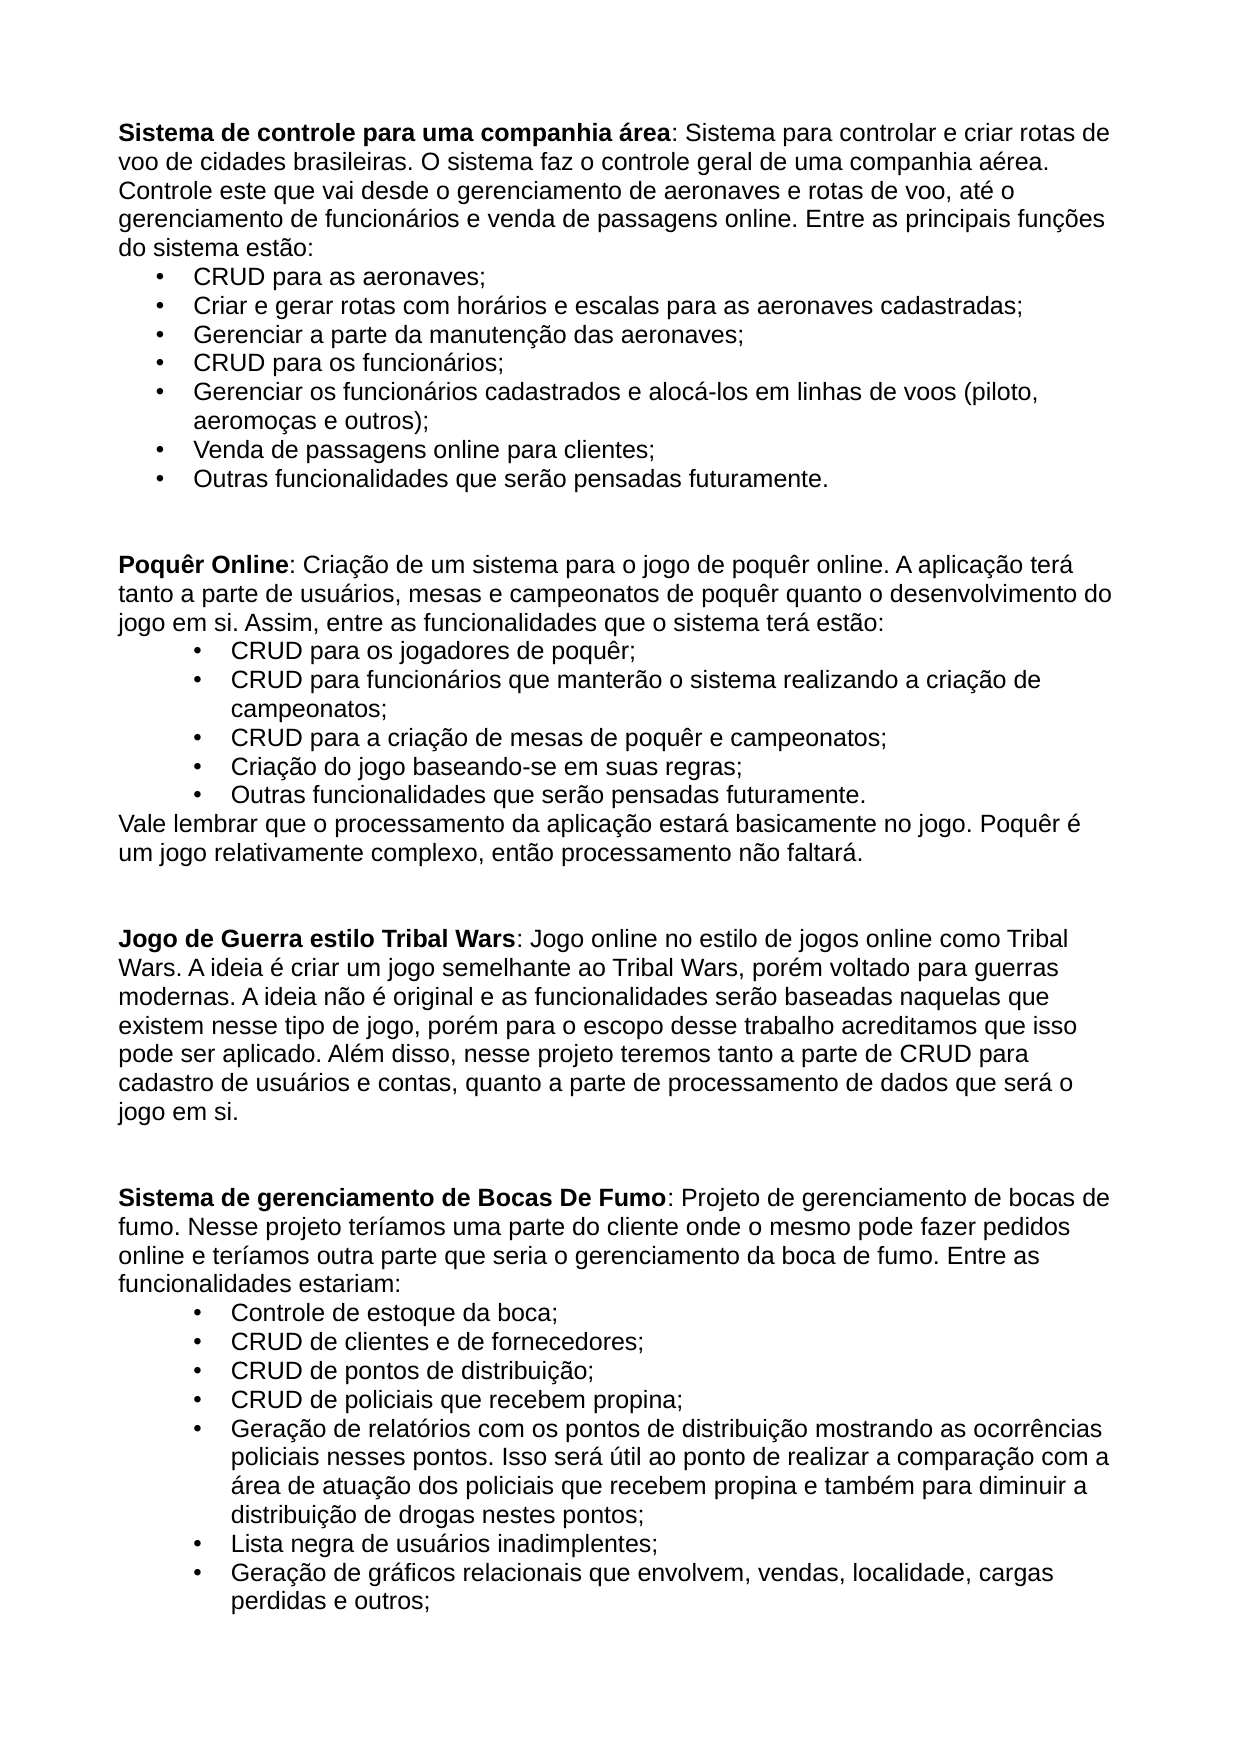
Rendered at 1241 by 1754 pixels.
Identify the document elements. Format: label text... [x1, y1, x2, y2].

list CRUD para as aeronaves; [156, 262, 1122, 291]
list CRUD para os funcionários; [156, 348, 1122, 377]
text Poquêr Online: Criação de um sistema para o jogo de poquêr online. A aplicação terá tanto a parte de usuários, mesas e campeonatos de poquêr quanto o desenvolvimento do jogo em si. Assim, entre as funcionalidades que o sistema terá estão: [118, 550, 1122, 636]
list CRUD para funcionários que manterão o sistema realizando a criação de campeonatos; [193, 665, 1122, 723]
list CRUD para os jogadores de poquêr; [193, 636, 1122, 665]
list Criar e gerar rotas com horários e escalas para as aeronaves cadastradas; [156, 291, 1122, 319]
list Venda de passagens online para clientes; [156, 435, 1122, 464]
list Outras funcionalidades que serão pensadas futuramente. [156, 464, 1122, 493]
list Criação do jogo baseando-se em suas regras; [193, 752, 1122, 781]
text Jogo de Guerra estilo Tribal Wars: Jogo online no estilo de jogos online como Tribal Wars. A ideia é criar um jogo semelhante ao Tribal Wars, porém voltado para guerras modernas. A ideia não é original e as funcionalidades serão baseadas naquelas que existem nesse tipo de jogo, porém para o escopo desse trabalho acreditamos que isso pode ser aplicado. Além disso, nesse projeto teremos tanto a parte de CRUD para cadastro de usuários e contas, quanto a parte de processamento de dados que será o jogo em si. [118, 924, 1122, 1126]
list Gerenciar os funcionários cadastrados e alocá-los em linhas de voos (piloto, aeromoças e outros); [156, 377, 1122, 435]
list CRUD para a criação de mesas de poquêr e campeonatos; [193, 723, 1122, 752]
list CRUD de clientes e de fornecedores; [193, 1327, 1122, 1356]
text Sistema de gerenciamento de Bocas De Fumo: Projeto de gerenciamento de bocas de fumo. Nesse projeto teríamos uma parte do cliente onde o mesmo pode fazer pedidos online e teríamos outra parte que seria o gerenciamento da boca de fumo. Entre as funcionalidades estariam: [118, 1183, 1122, 1298]
text Sistema de controle para uma companhia área: Sistema para controlar e criar rotas de voo de cidades brasileiras. O sistema faz o controle geral de uma companhia aérea. Controle este que vai desde o gerenciamento de aeronaves e rotas de voo, até o gerenciamento de funcionários e venda de passagens online. Entre as principais funções do sistema estão: [118, 118, 1122, 262]
list Gerenciar a parte da manutenção das aeronaves; [156, 319, 1122, 348]
list Geração de gráficos relacionais que envolvem, vendas, localidade, cargas perdidas e outros; [193, 1557, 1122, 1615]
text Vale lembrar que o processamento da aplicação estará basicamente no jogo. Poquêr é um jogo relativamente complexo, então processamento não faltará. [118, 809, 1122, 867]
list Geração de relatórios com os pontos de distribuição mostrando as ocorrências policiais nesses pontos. Isso será útil ao ponto de realizar a comparação com a área de atuação dos policiais que recebem propina e também para diminuir a distribuição de drogas nestes pontos; [193, 1413, 1122, 1529]
list Lista negra de usuários inadimplentes; [193, 1529, 1122, 1557]
list Controle de estoque da boca; [193, 1298, 1122, 1327]
list CRUD de policiais que recebem propina; [193, 1385, 1122, 1413]
list Outras funcionalidades que serão pensadas futuramente. [193, 781, 1122, 809]
list CRUD de pontos de distribuição; [193, 1356, 1122, 1385]
